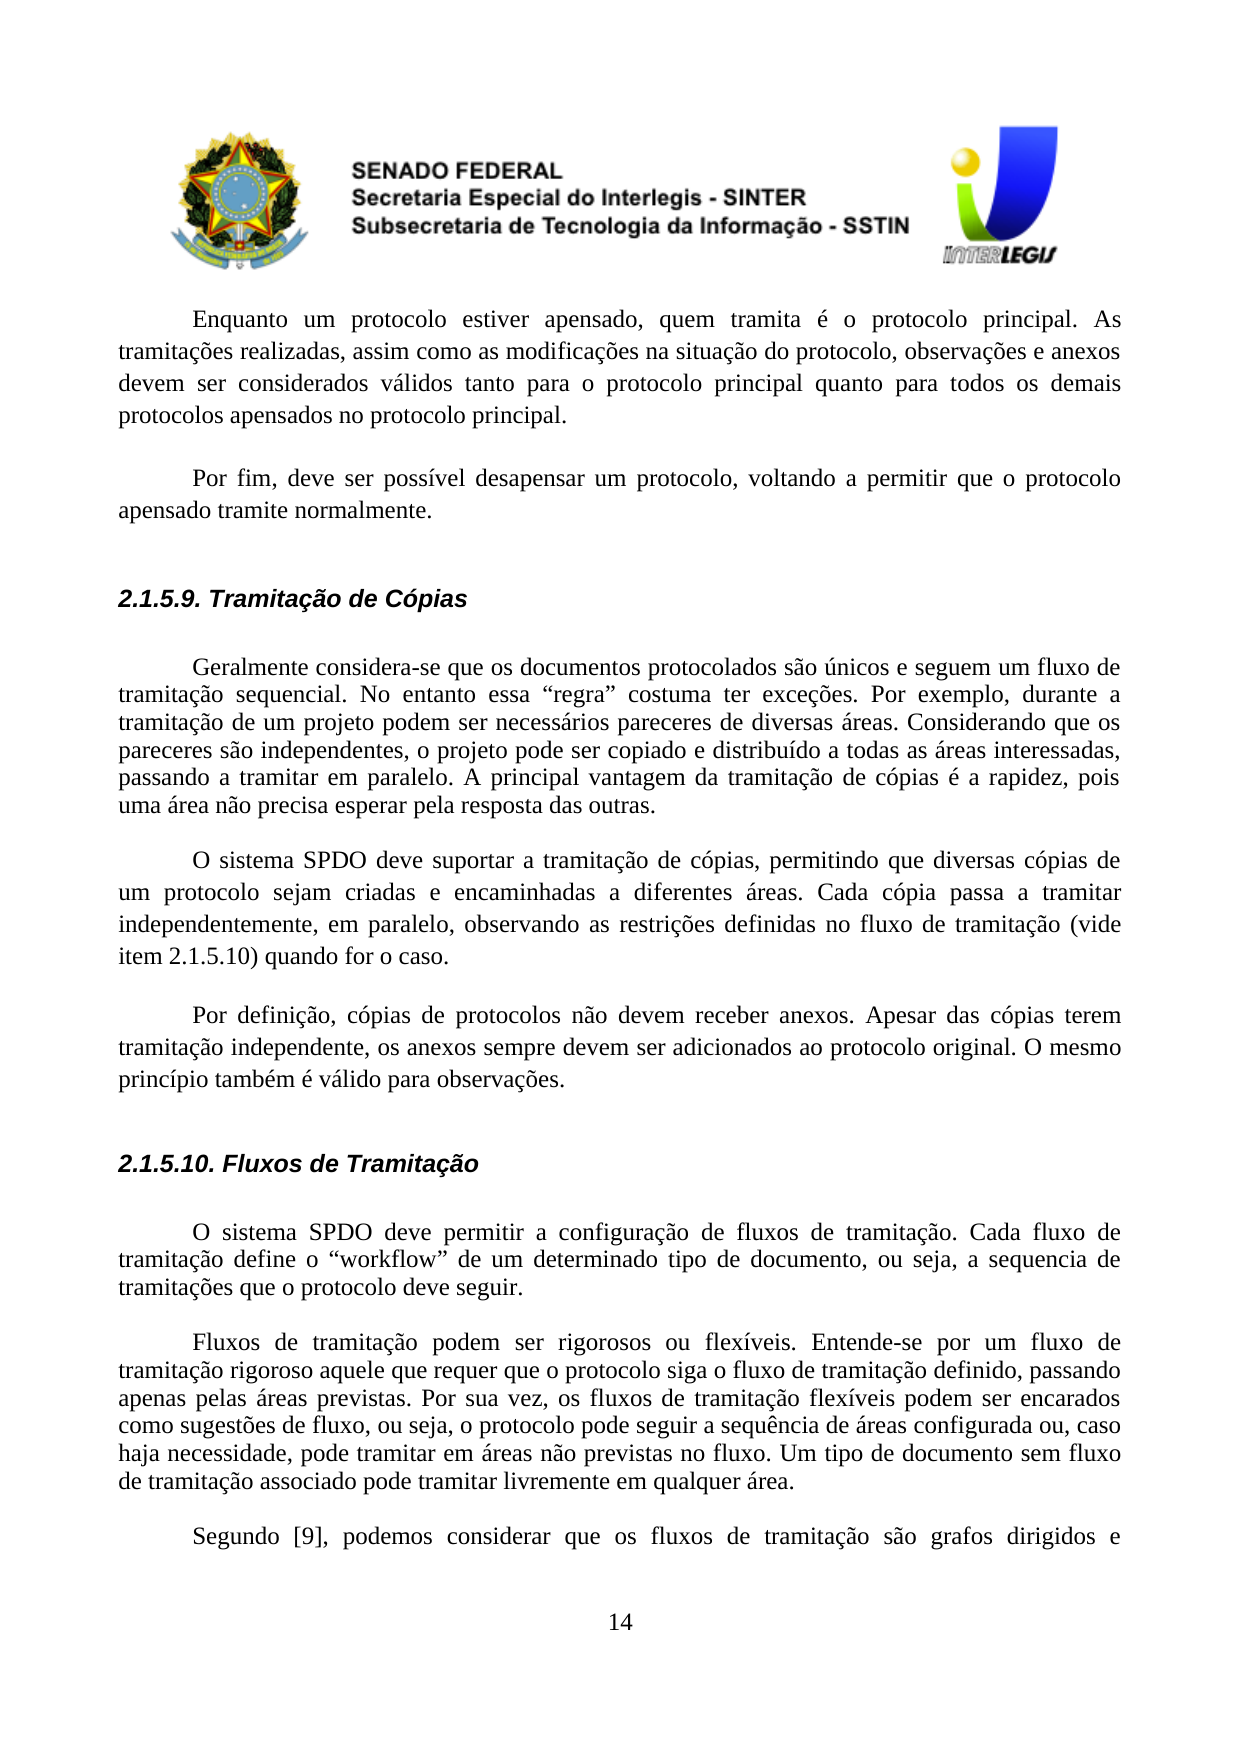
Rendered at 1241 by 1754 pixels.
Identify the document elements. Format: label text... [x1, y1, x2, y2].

text O sistema SPDO deve permitir a configuração de fluxos de tramitação. Cada fluxo de tramitação define o “workflow” de um determinado tipo de documento, ou seja, a sequencia de tramitações que o protocolo deve seguir. [118, 1218, 1122, 1301]
text Por definição, cópias de protocolos não devem receber anexos. Apesar das cópias terem tramitação independente, os anexos sempre devem ser adicionados ao protocolo original. O mesmo princípio também é válido para observações. [118, 1001, 1122, 1093]
text O sistema SPDO deve suportar a tramitação de cópias, permitindo que diversas cópias de um protocolo sejam criadas e encaminhadas a diferentes áreas. Cada cópia passa a tramitar independentemente, em paralelo, observando as restrições definidas no fluxo de tramitação (vide item 2.1.5.10) quando for o caso. [118, 847, 1122, 970]
subtitle 2.1.5.10. Fluxos de Tramitação [118, 1149, 1122, 1177]
text Enquanto um protocolo estiver apensado, quem tramita é o protocolo principal. As tramitações realizadas, assim como as modificações na situação do protocolo, observações e anexos devem ser considerados válidos tanto para o protocolo principal quanto para todos os demais protocolos apensados no protocolo principal. [118, 305, 1122, 428]
subtitle 2.1.5.9. Tramitação de Cópias [118, 584, 1122, 612]
text Geralmente considera-se que os documentos protocolados são únicos e seguem um fluxo de tramitação sequencial. No entanto essa “regra” costuma ter exceções. Por exemplo, durante a tramitação de um projeto podem ser necessários pareceres de diversas áreas. Considerando que os pareceres são independentes, o projeto pode ser copiado e distribuído a todas as áreas interessadas, passando a tramitar em paralelo. A principal vantagem da tramitação de cópias é a rapidez, pois uma área não precisa esperar pela resposta das outras. [118, 653, 1122, 819]
text Fluxos de tramitação podem ser rigorosos ou flexíveis. Entende-se por um fluxo de tramitação rigoroso aquele que requer que o protocolo siga o fluxo de tramitação definido, passando apenas pelas áreas previstas. Por sua vez, os fluxos de tramitação flexíveis podem ser encarados como sugestões de fluxo, ou seja, o protocolo pode seguir a sequência de áreas configurada ou, caso haja necessidade, pode tramitar em áreas não previstas no fluxo. Um tipo de documento sem fluxo de tramitação associado pode tramitar livremente em qualquer área. [118, 1328, 1122, 1495]
text Segundo [9], podemos considerar que os fluxos de tramitação são grafos dirigidos e [118, 1522, 1122, 1550]
picture [163, 118, 1078, 276]
text Por fim, deve ser possível desapensar um protocolo, voltando a permitir que o protocolo apensado tramite normalmente. [118, 464, 1122, 524]
